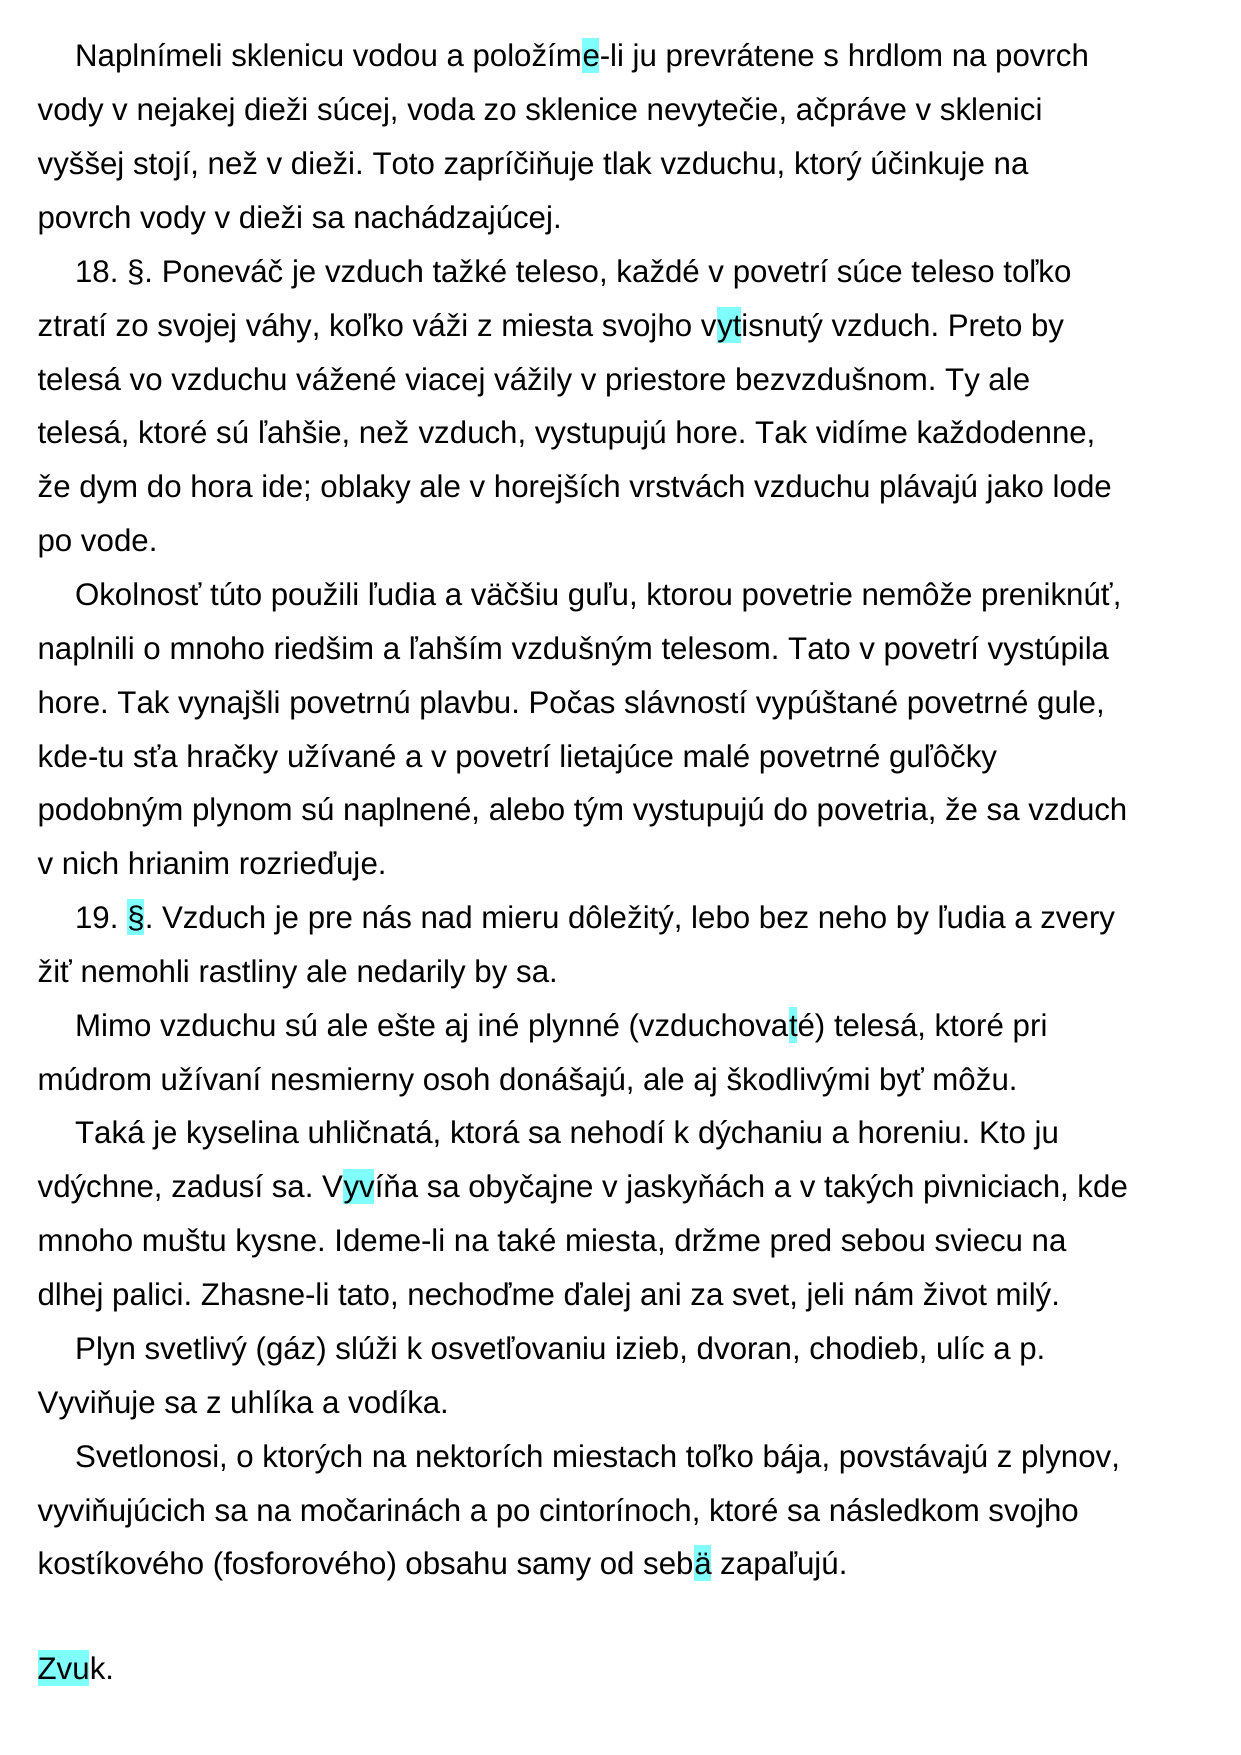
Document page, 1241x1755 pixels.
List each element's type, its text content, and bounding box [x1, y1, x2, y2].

text Taká je kyselina uhličnatá, ktorá sa nehodí k dýchaniu a horeniu. Kto ju vdýchne, zadusí sa. Vyvíňa sa obyčajne v jaskyňách a v takých pivniciach, kde mnoho muštu kysne. Ideme-li na také miesta, držme pred sebou sviecu na dlhej pa­lici. Zhasne-li tato, nechoďme ďalej ani za svet, jeli nám život milý. [37, 1114, 1130, 1312]
subtitle Zvuk. [37, 1650, 1130, 1686]
text 19. §. Vzduch je pre nás nad mieru dôležitý, lebo bez neho by ľudia a zvery žiť nemohli rastliny ale nedarily by sa. [37, 899, 1130, 989]
text Naplnímeli sklenicu vodou a položíme-li ju prevrátene s hrdlom na povrch vody v nejakej dieži súcej, voda zo sklenice nevytečie, ačpráve v sklenici vyššej stojí, než v dieži. Toto zapríčiňuje tlak vzduchu, ktorý účinkuje na povrch vody v dieži sa nachádzajúcej. [37, 37, 1130, 235]
text Plyn svetlivý (gáz) slúži k osvetľovaniu izieb, dvoran, chodieb, ulíc a p. Vyviňuje sa z uhlíka a vodíka. [37, 1330, 1130, 1420]
text 18. §. Poneváč je vzduch tažké teleso, každé v povetrí súce teleso toľko ztratí zo svojej váhy, koľko váži z miesta svojho vytisnutý vzduch. Preto by telesá vo vzduchu vážené viacej vážily v priestore bezvzdušnom. Ty ale telesá, ktoré sú ľahšie, než vzduch, vystupujú hore. Tak vidíme každodenne, že dym do hora ide; oblaky ale v horejších vrstvách vzduchu plávajú jako lode po vode. [37, 253, 1130, 558]
text Mimo vzduchu sú ale ešte aj iné plynné (vzduchovaté) telesá, ktoré pri múdrom užívaní nesmierny osoh donášajú, ale aj škodlivými byť môžu. [37, 1007, 1130, 1097]
text Svetlonosi, o ktorých na nektorích miestach toľko bája, povstávajú z plynov, vyviňujúcich sa na močarinách a po cintorínoch, ktoré sa následkom svojho kostíkového (fosforového) obsahu samy od sebä zapaľujú. [37, 1438, 1130, 1581]
text Okolnosť túto použili ľudia a väčšiu guľu, ktorou povetrie nemôže preniknúť, naplnili o mnoho riedšim a ľahším vzdu­šným telesom. Tato v povetrí vystúpila hore. Tak vynajšli povetrnú plavbu. Počas slávností vypúštané povetrné gule, kde-tu sťa hračky užívané a v povetrí lietajúce malé povetrné guľôčky podobným plynom sú naplnené, alebo tým vystupujú do povetria, že sa vzduch v nich hrianim rozrieďuje. [37, 576, 1130, 881]
